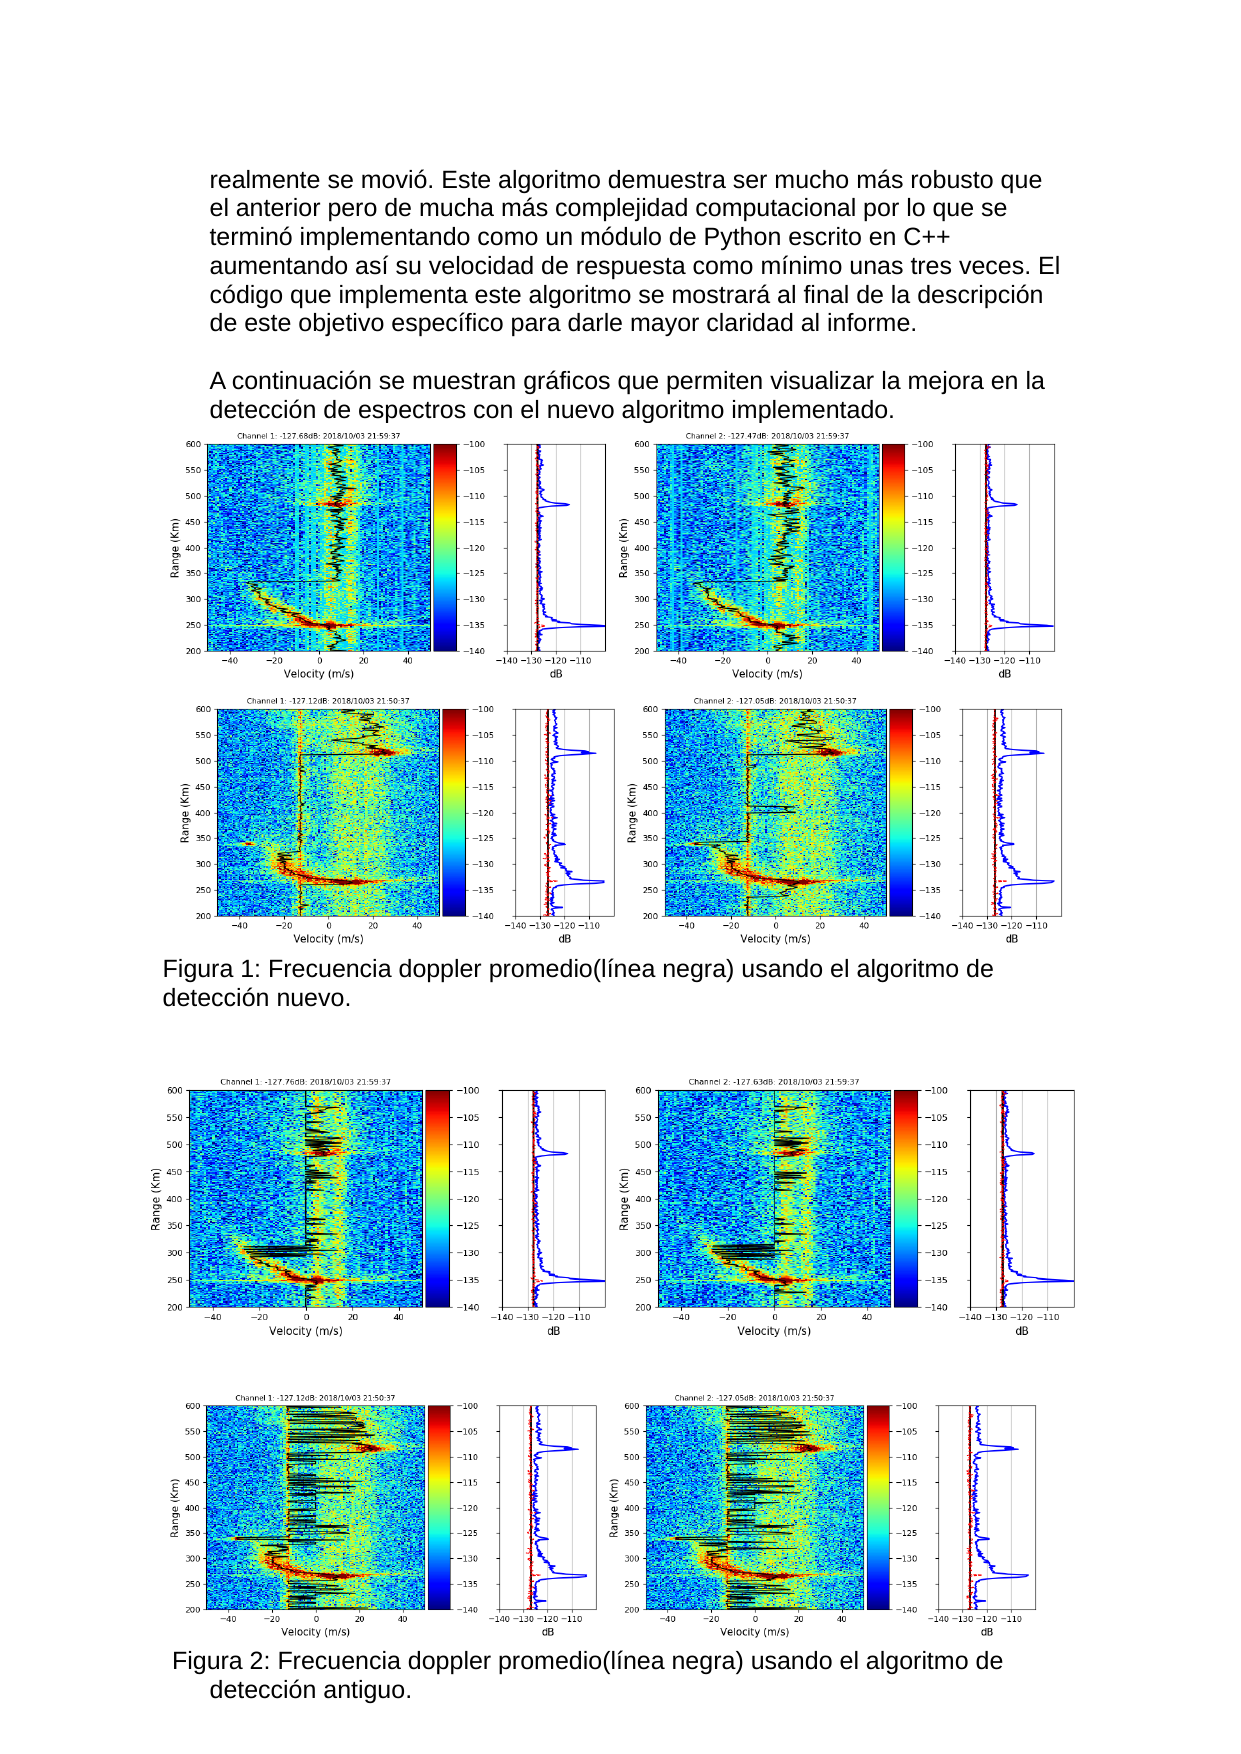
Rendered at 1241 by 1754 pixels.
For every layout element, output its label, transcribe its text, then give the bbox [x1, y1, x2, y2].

text Figura 1: Frecuencia doppler promedio(línea negra) usando el algoritmo de detección nuevo. [162, 689, 1065, 1011]
picture [141, 1068, 1086, 1347]
list A continuación se muestran gráficos que permiten visualizar la mejora en la detección de espectros con el nuevo algoritmo implementado. [172, 366, 1065, 423]
text Figura 2: Frecuencia doppler promedio(línea negra) usando el algoritmo de detección antiguo. [172, 1375, 1065, 1704]
picture [161, 1386, 1047, 1647]
list realmente se movió. Este algoritmo demuestra ser mucho más robusto que el anterior pero de mucha más complejidad computacional por lo que se terminó implementando como un módulo de Python escrito en C++ aumentando así su velocidad de respuesta como mínimo unas tres veces. El código que implementa este algoritmo se mostrará al final de la descripción de este objetivo específico para darle mayor claridad al informe. [172, 164, 1065, 337]
picture [162, 423, 1073, 954]
